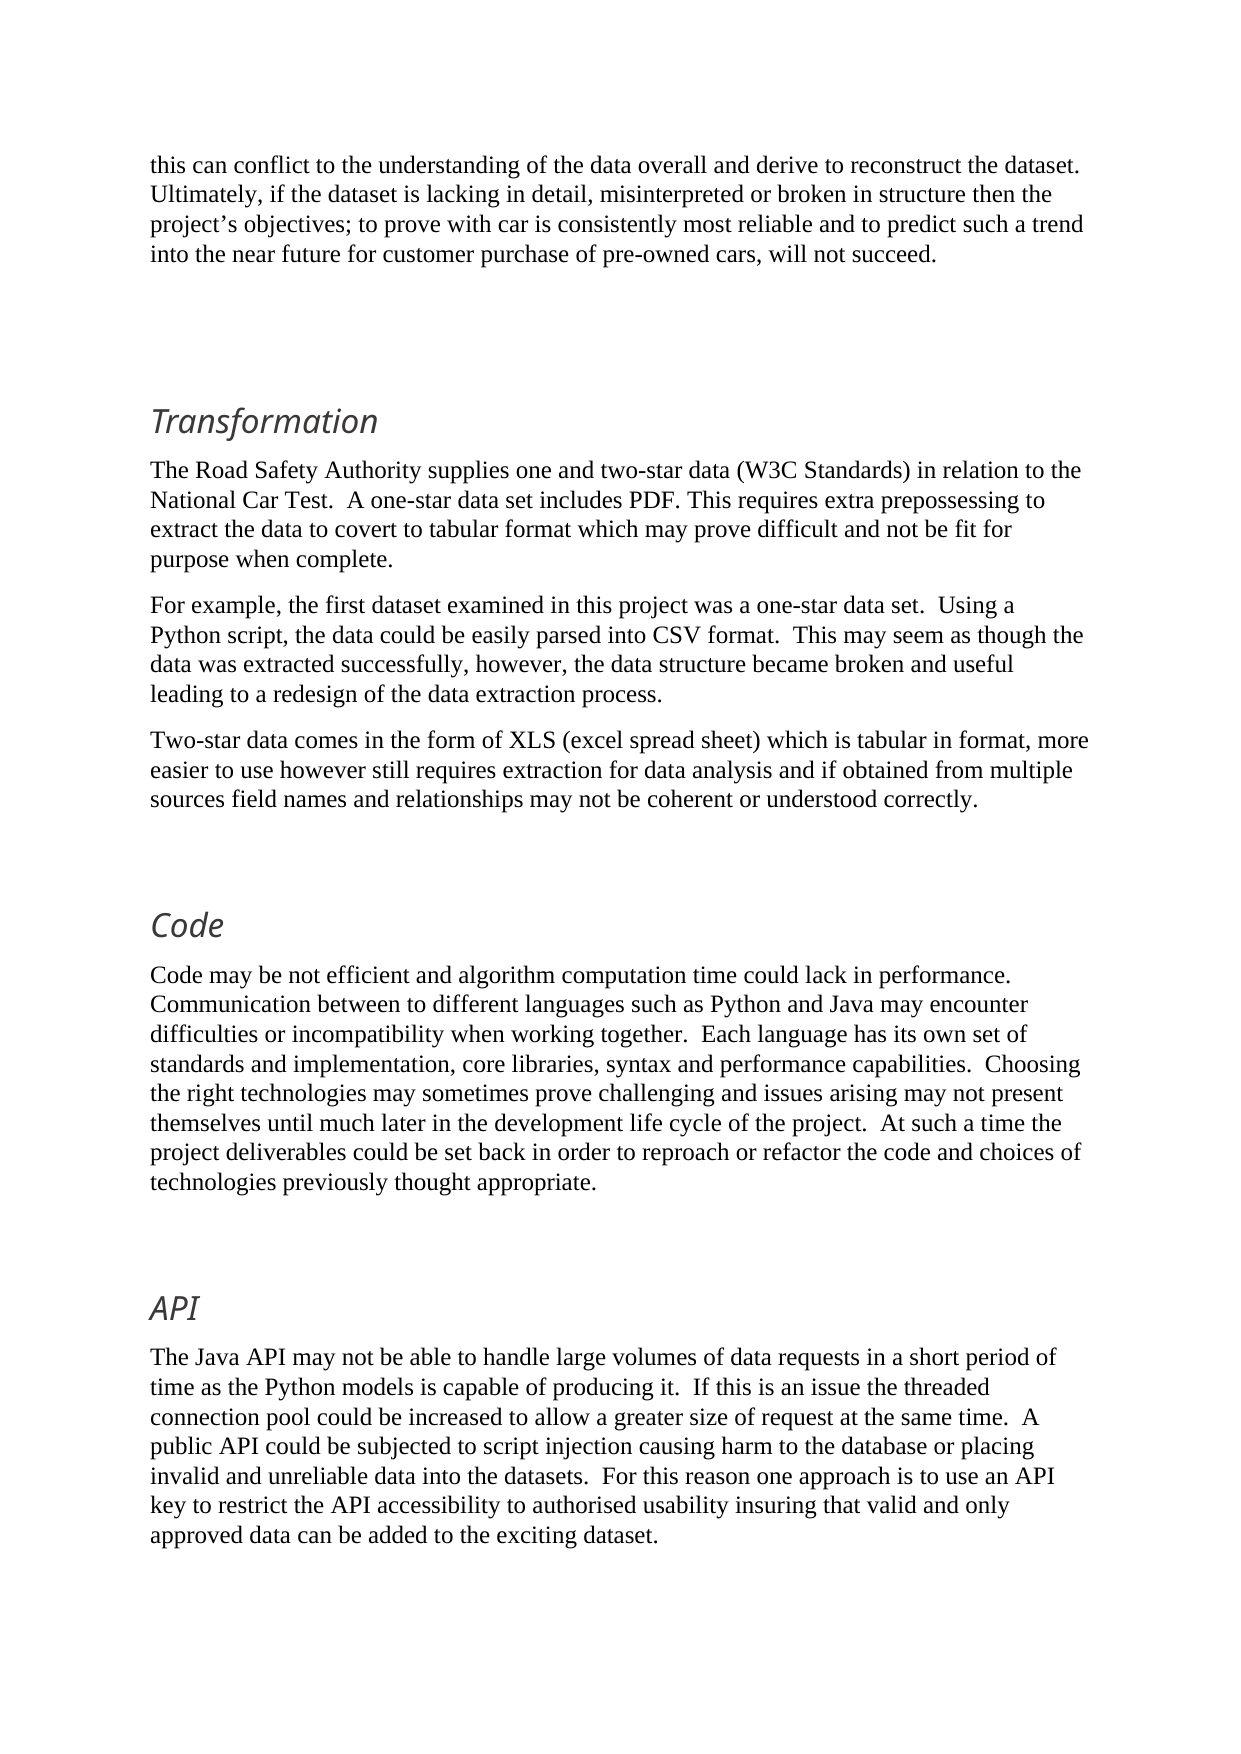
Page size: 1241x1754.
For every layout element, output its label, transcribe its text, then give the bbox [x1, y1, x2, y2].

text Two-star data comes in the form of XLS (excel spread sheet) which is tabular in format, more easier to use however still requires extraction for data analysis and if obtained from multiple sources field names and relationships may not be coherent or understood correctly. [150, 725, 1090, 813]
text this can conflict to the understanding of the data overall and derive to reconstruct the dataset. Ultimately, if the dataset is lacking in detail, misinterpreted or broken in structure then the project’s objectives; to prove with car is consistently most reliable and to predict such a trend into the near future for customer purchase of pre-owned cars, will not succeed. [150, 150, 1090, 267]
text The Java API may not be able to handle large volumes of data requests in a short period of time as the Python models is capable of producing it. If this is an issue the threaded connection pool could be increased to allow a greater size of request at the same time. A public API could be subjected to script injection causing harm to the database or placing invalid and unreliable data into the datasets. For this reason one approach is to use an API key to restrict the API accessibility to authorised usability insuring that valid and only approved data can be added to the exciting dataset. [150, 1342, 1090, 1549]
text For example, the first dataset examined in this project was a one-star data set. Using a Python script, the data could be easily parsed into CSV format. This may seem as though the data was extracted successfully, however, the data structure became broken and useful leading to a redesign of the data extraction process. [150, 590, 1090, 708]
text Code may be not efficient and algorithm computation time could lack in performance. Communication between to different languages such as Python and Java may encounter difficulties or incompatibility when working together. Each language has its own set of standards and implementation, core libraries, syntax and performance capabilities. Choosing the right technologies may sometimes prove challenging and issues arising may not present themselves until much later in the development life cycle of the project. At such a time the project deliverables could be set back in order to reproach or refactor the code and choices of technologies previously thought appropriate. [150, 960, 1090, 1196]
title API [150, 1284, 1090, 1330]
text The Road Safety Authority supplies one and two-star data (W3C Standards) in relation to the National Car Test. A one-star data set includes PDF. This requires extra prepossessing to extract the data to covert to tabular format which may prove difficult and not be fit for purpose when complete. [150, 455, 1090, 573]
title Transformation [150, 397, 1090, 443]
title Code [150, 902, 1090, 947]
